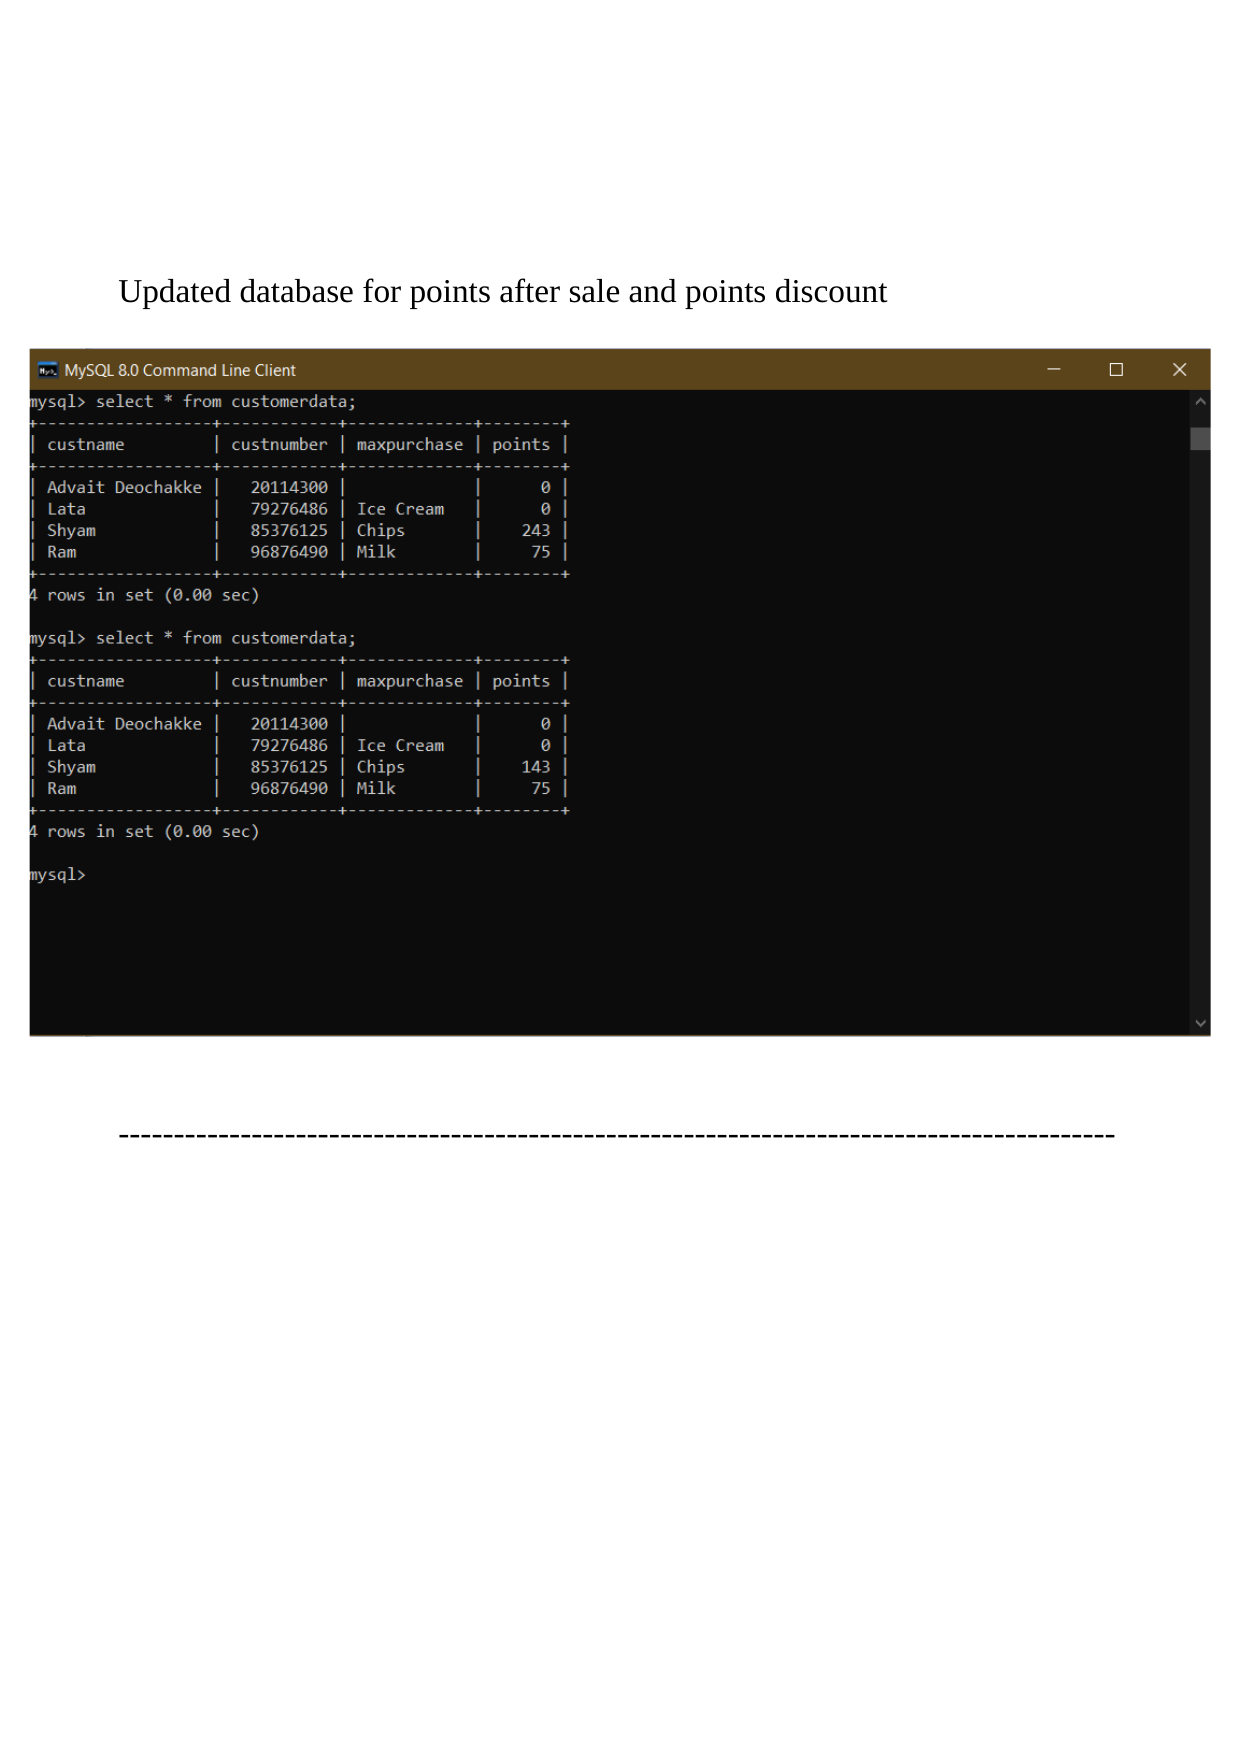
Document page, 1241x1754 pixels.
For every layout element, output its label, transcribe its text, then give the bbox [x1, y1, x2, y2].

text ------------------------------------------------------------------------------------------ [118, 1114, 1122, 1152]
text Updated database for points after sale and points discount [118, 271, 1122, 310]
picture [29, 348, 1211, 1037]
